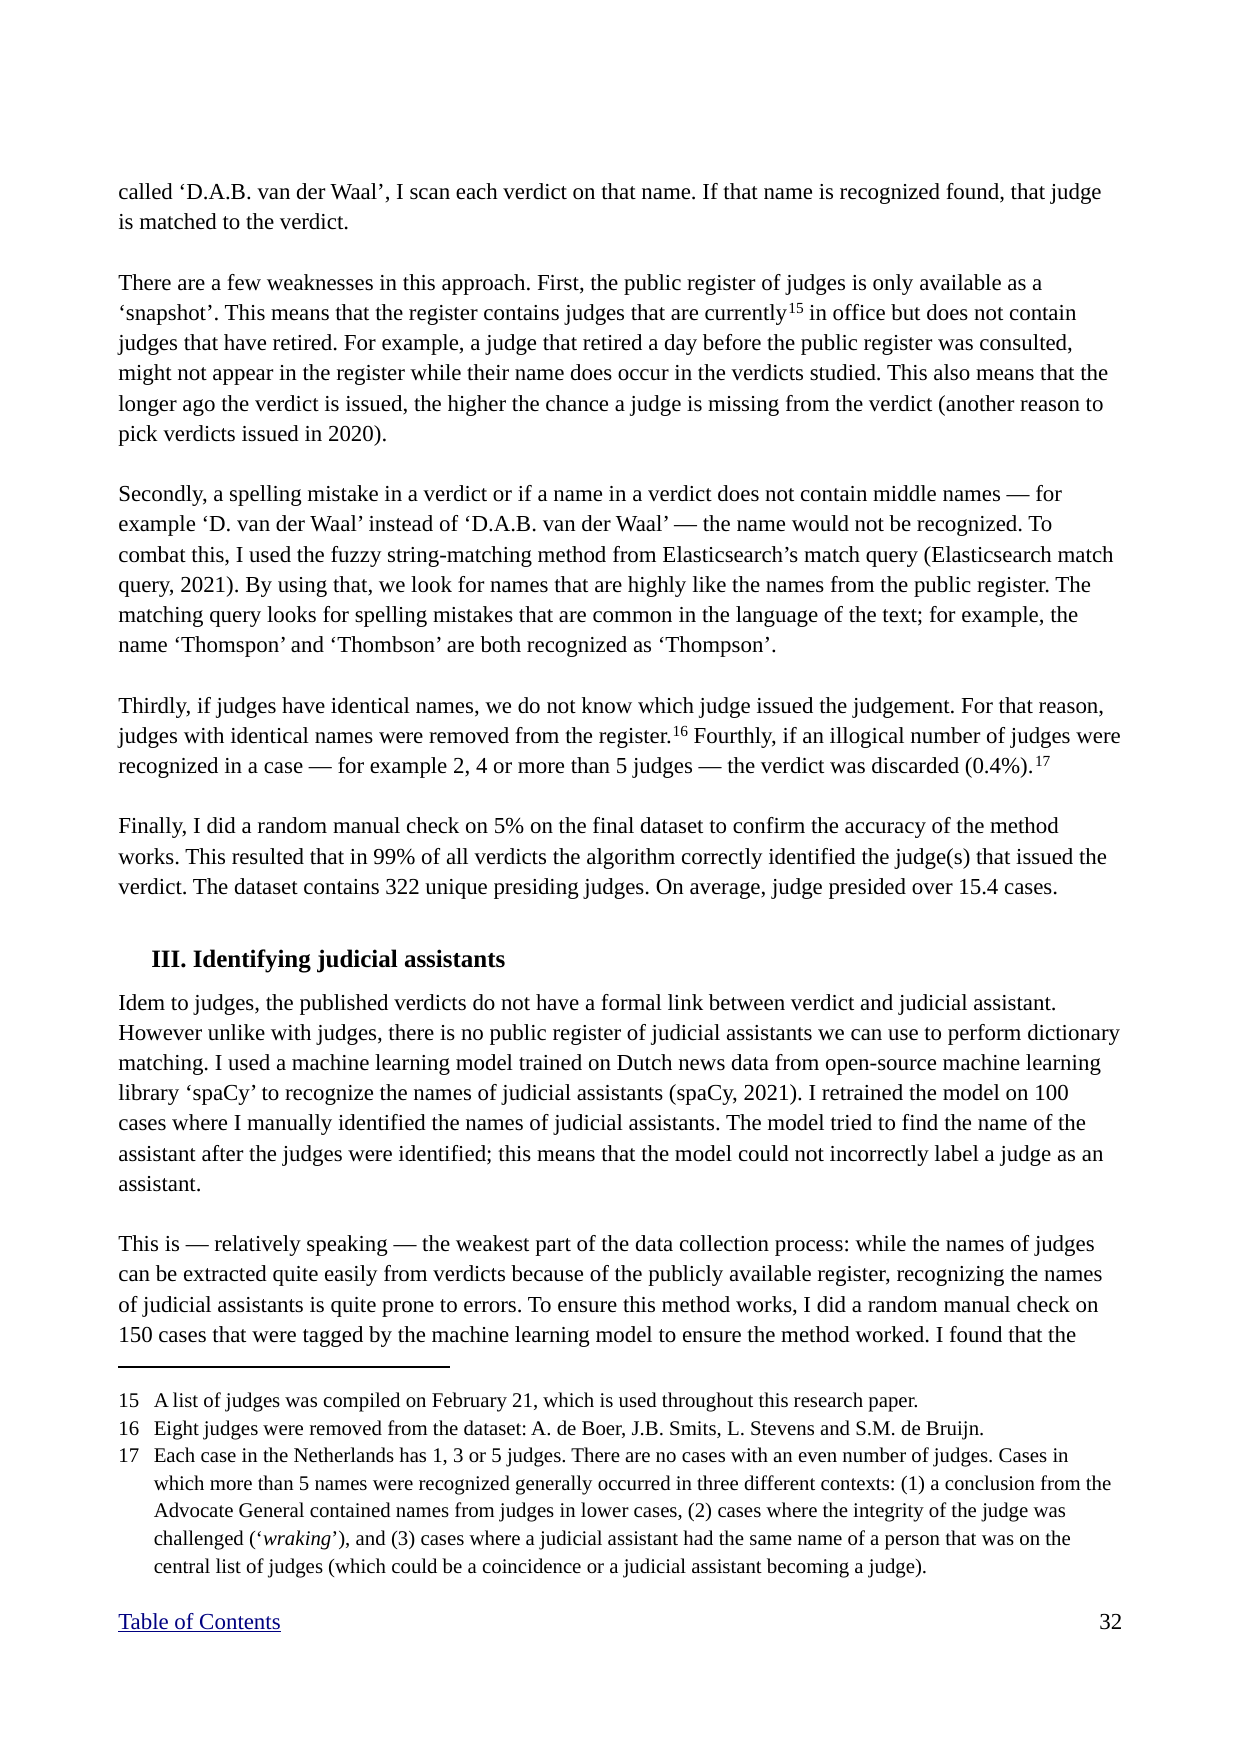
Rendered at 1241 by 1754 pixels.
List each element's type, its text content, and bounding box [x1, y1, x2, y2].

text called ‘D.A.B. van der Waal’, I scan each verdict on that name. If that name is recognized found, that judge is matched to the verdict. [118, 178, 1122, 235]
text There are a few weaknesses in this approach. First, the public register of judges is only available as a ‘snapshot’. This means that the register contains judges that are currently in office but does not contain judges that have retired. For example, a judge that retired a day before the public register was consulted, might not appear in the register while their name does occur in the verdicts studied. This also means that the longer ago the verdict is issued, the higher the chance a judge is missing from the verdict (another reason to pick verdicts issued in 2020). [118, 269, 1122, 446]
text Secondly, a spelling mistake in a verdict or if a name in a verdict does not contain middle names — for example ‘D. van der Waal’ instead of ‘D.A.B. van der Waal’ — the name would not be recognized. To combat this, I used the fuzzy string-matching method from Elasticsearch’s match query (Elasticsearch match query, 2021). By using that, we look for names that are highly like the names from the public register. The matching query looks for spelling mistakes that are common in the language of the text; for example, the name ‘Thomspon’ and ‘Thombson’ are both recognized as ‘Thompson’. [118, 480, 1122, 658]
text Finally, I did a random manual check on 5% on the final dataset to confirm the accuracy of the method works. This resulted that in 99% of all verdicts the algorithm correctly identified the judge(s) that issued the verdict. The dataset contains 322 unique presiding judges. On average, judge presided over 15.4 cases. [118, 812, 1122, 899]
text A list of judges was compiled on February 21, which is used throughout this research paper. [118, 1388, 1122, 1412]
text Eight judges were removed from the dataset: A. de Boer, J.B. Smits, L. Stevens and S.M. de Bruijn. [118, 1416, 1122, 1439]
text Each case in the Netherlands has 1, 3 or 5 judges. There are no cases with an even number of judges. Cases in which more than 5 names were recognized generally occurred in three different contexts: (1) a conclusion from the Advocate General contained names from judges in lower cases, (2) cases where the integrity of the judge was challenged (‘wraking’), and (3) cases where a judicial assistant had the same name of a person that was on the central list of judges (which could be a coincidence or a judicial assistant becoming a judge). [118, 1443, 1122, 1578]
text Idem to judges, the published verdicts do not have a formal link between verdict and judicial assistant. However unlike with judges, there is no public register of judicial assistants we can use to perform dictionary matching. I used a machine learning model trained on Dutch news data from open-source machine learning library ‘spaCy’ to recognize the names of judicial assistants (spaCy, 2021). I retrained the model on 100 cases where I manually identified the names of judicial assistants. The model tried to find the name of the assistant after the judges were identified; this means that the model could not incorrectly label a judge as an assistant. [118, 989, 1122, 1196]
text Thirdly, if judges have identical names, we do not know which judge issued the judgement. For that reason, judges with identical names were removed from the register. Fourthly, if an illogical number of judges were recognized in a case — for example 2, 4 or more than 5 judges — the verdict was discarded (0.4%). [118, 692, 1122, 778]
subtitle III. Identifying judicial assistants [151, 944, 1122, 972]
text This is — relatively speaking — the weakest part of the data collection process: while the names of judges can be extracted quite easily from verdicts because of the publicly available register, recognizing the names of judicial assistants is quite prone to errors. To ensure this method works, I did a random manual check on 150 cases that were tagged by the machine learning model to ensure the method worked. I found that the [118, 1230, 1122, 1347]
